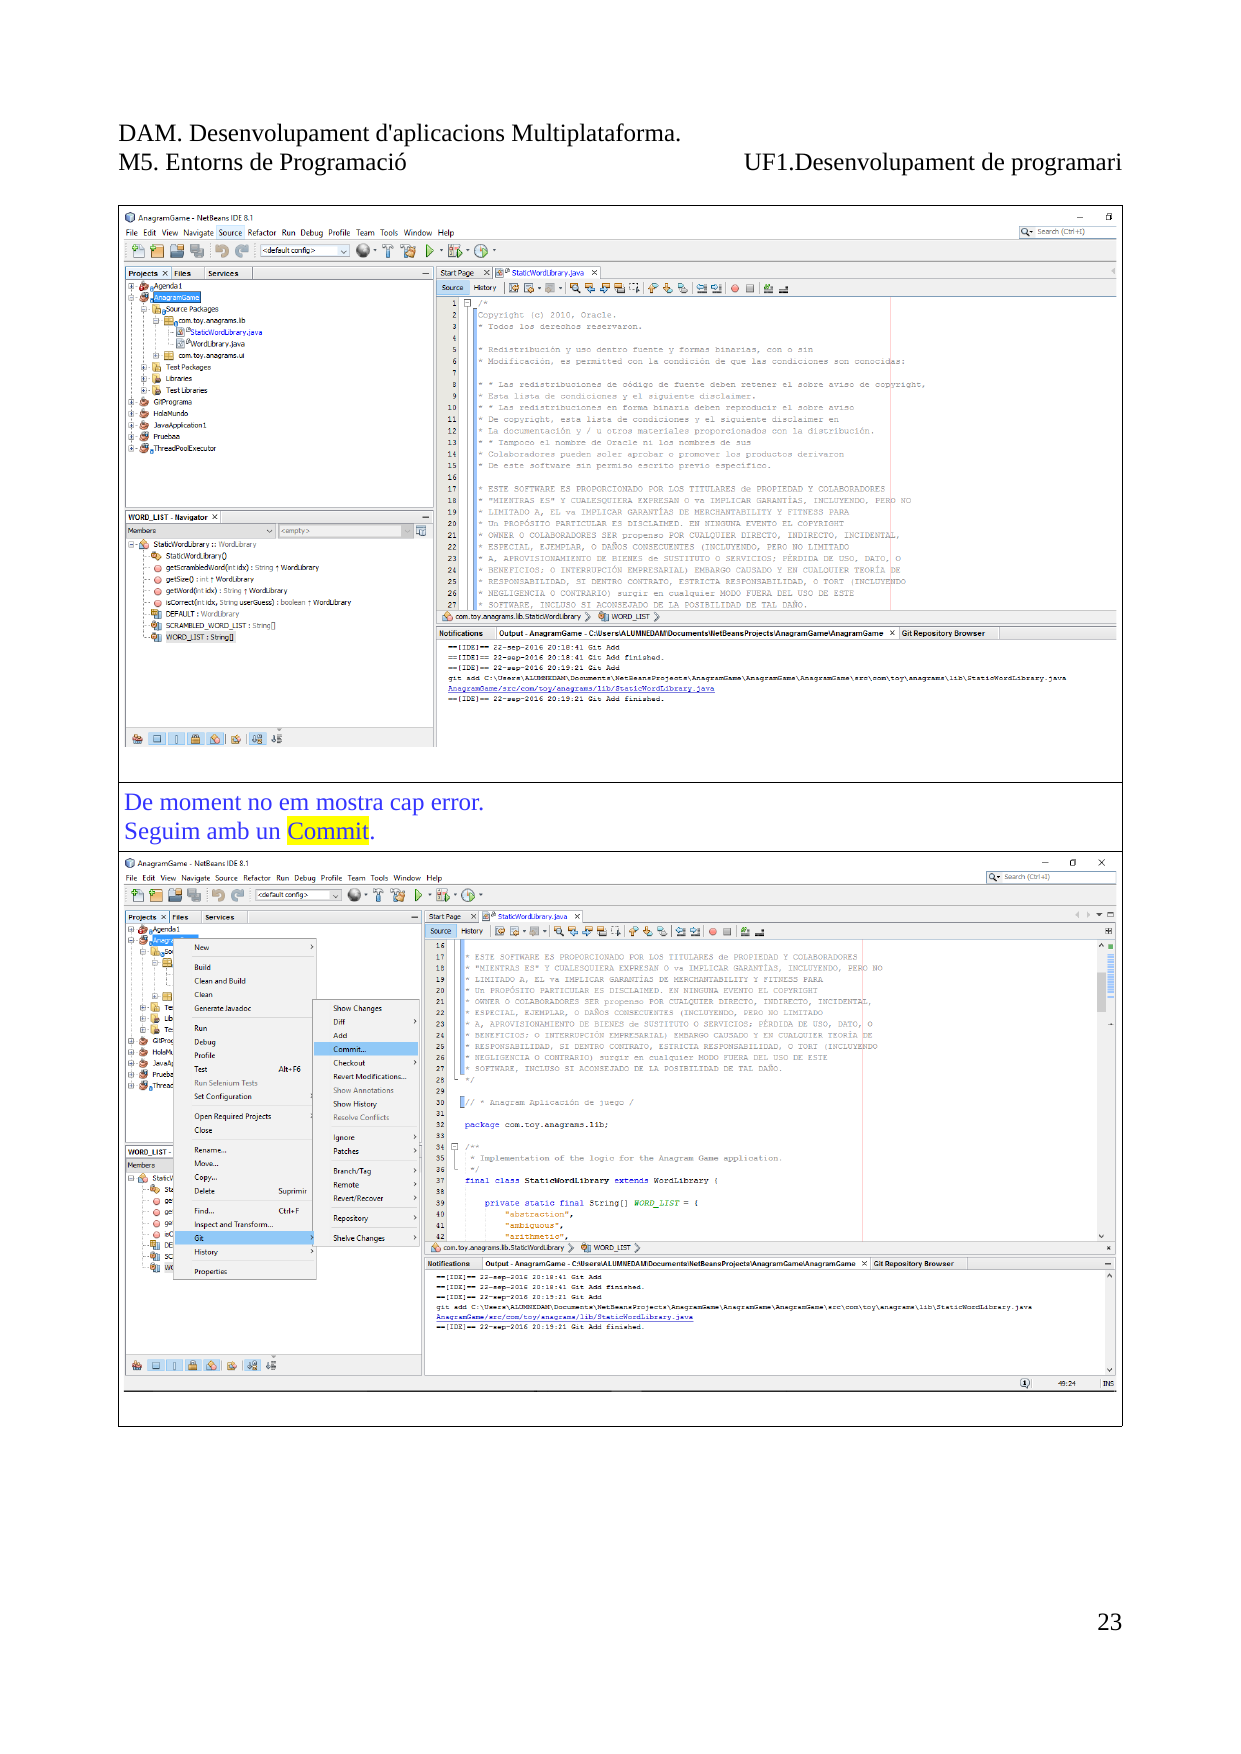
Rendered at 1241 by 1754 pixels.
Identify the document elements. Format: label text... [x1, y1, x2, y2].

table_cell [119, 206, 1122, 782]
picture [123, 211, 1117, 747]
table_cell De moment no em mostra cap error. Seguim amb un Commit. [119, 783, 1122, 851]
table_cell [119, 852, 1122, 1426]
picture [123, 856, 1117, 1392]
